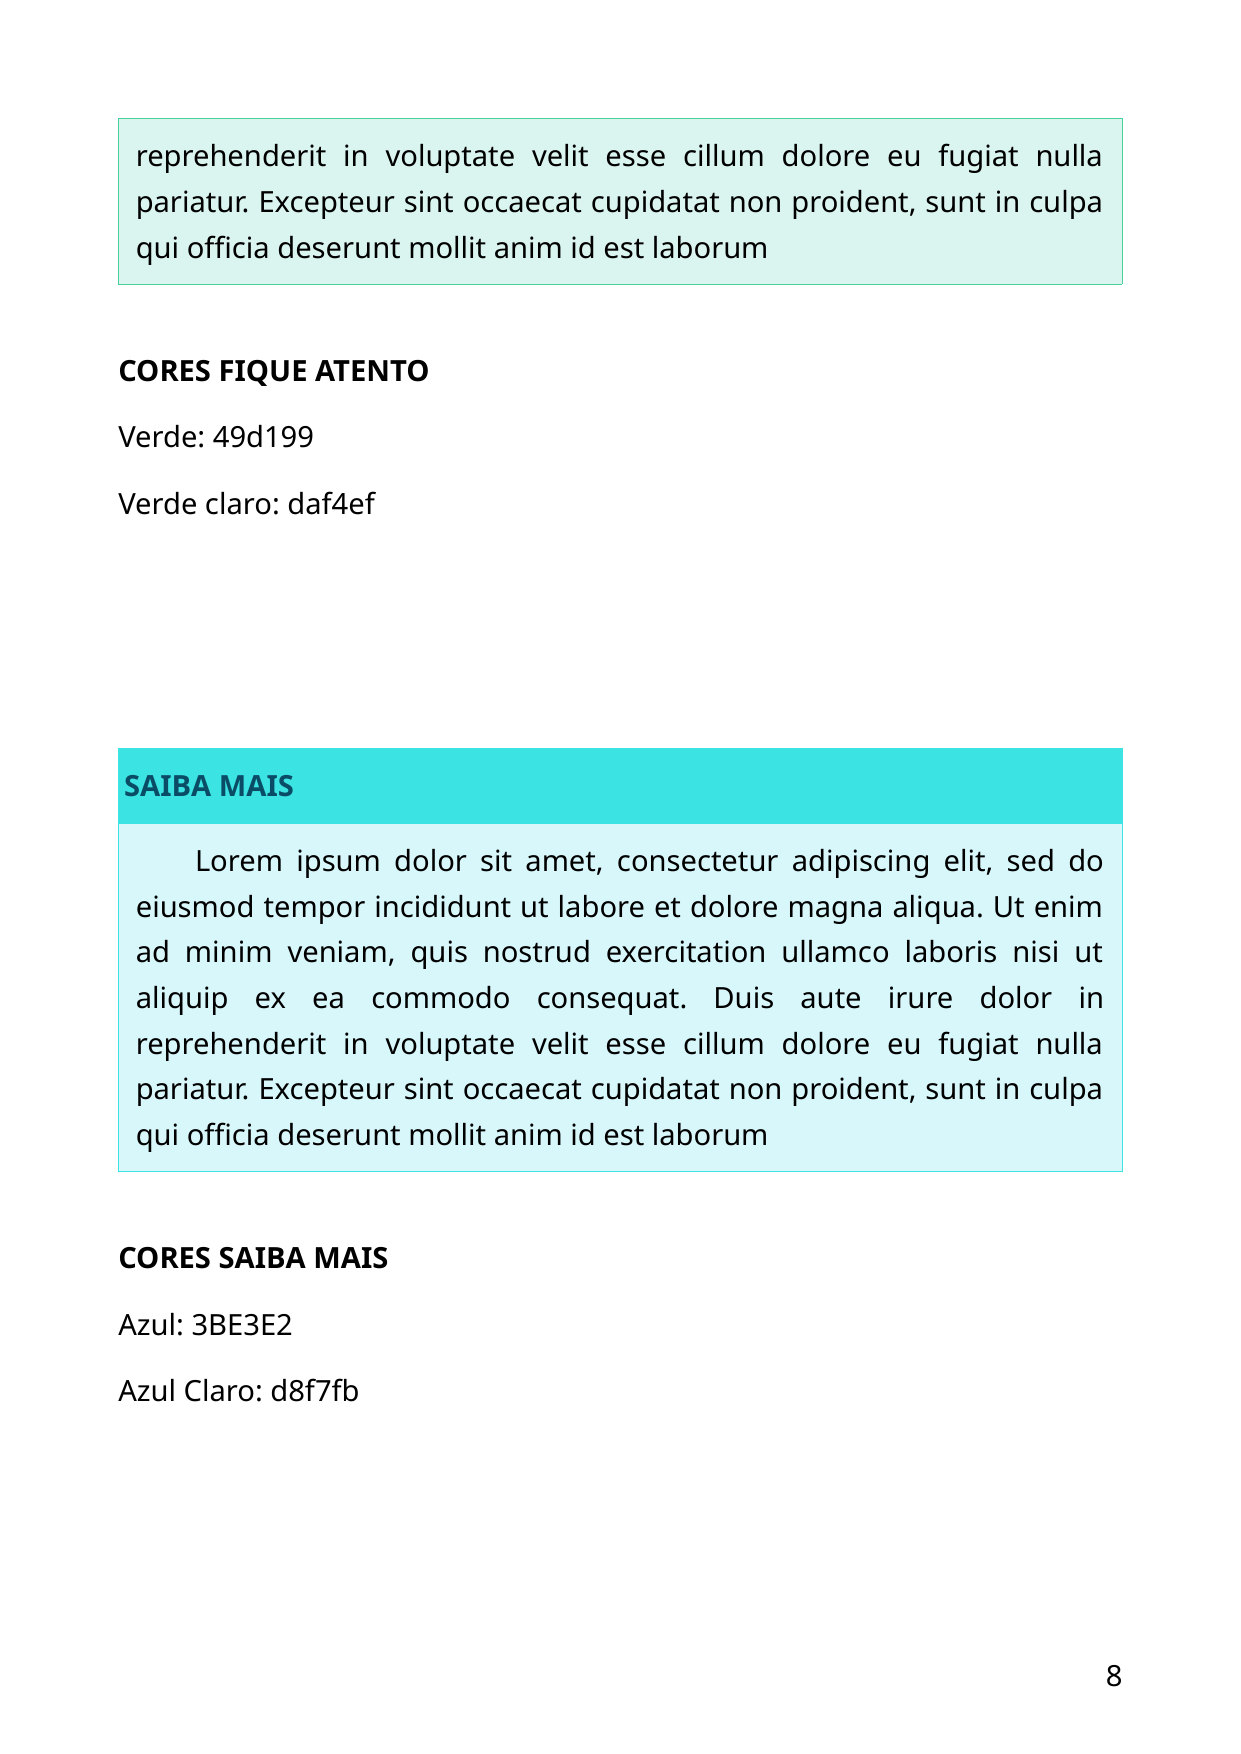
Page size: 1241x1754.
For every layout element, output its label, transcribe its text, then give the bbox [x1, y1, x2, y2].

table_header SAIBA MAIS [119, 749, 1122, 823]
text CORES SAIBA MAIS [118, 1238, 1122, 1277]
table_cell reprehenderit in voluptate velit esse cillum dolore eu fugiat nulla pariatur. Excepteur sint occaecat cupidatat non proident, sunt in culpa qui officia deserunt mollit anim id est laborum [119, 119, 1122, 284]
text Azul: 3BE3E2 [118, 1304, 1122, 1344]
text Verde claro: daf4ef [118, 483, 1122, 523]
text Verde: 49d199 [118, 417, 1122, 456]
table_cell Lorem ipsum dolor sit amet, consectetur adipiscing elit, sed do eiusmod tempor incididunt ut labore et dolore magna aliqua. Ut enim ad minim veniam, quis nostrud exercitation ullamco laboris nisi ut aliquip ex ea commodo consequat. Duis aute irure dolor in reprehenderit in voluptate velit esse cillum dolore eu fugiat nulla pariatur. Excepteur sint occaecat cupidatat non proident, sunt in culpa qui officia deserunt mollit anim id est laborum [119, 824, 1122, 1171]
text CORES FIQUE ATENTO [118, 351, 1122, 390]
text Azul Claro: d8f7fb [118, 1370, 1122, 1410]
